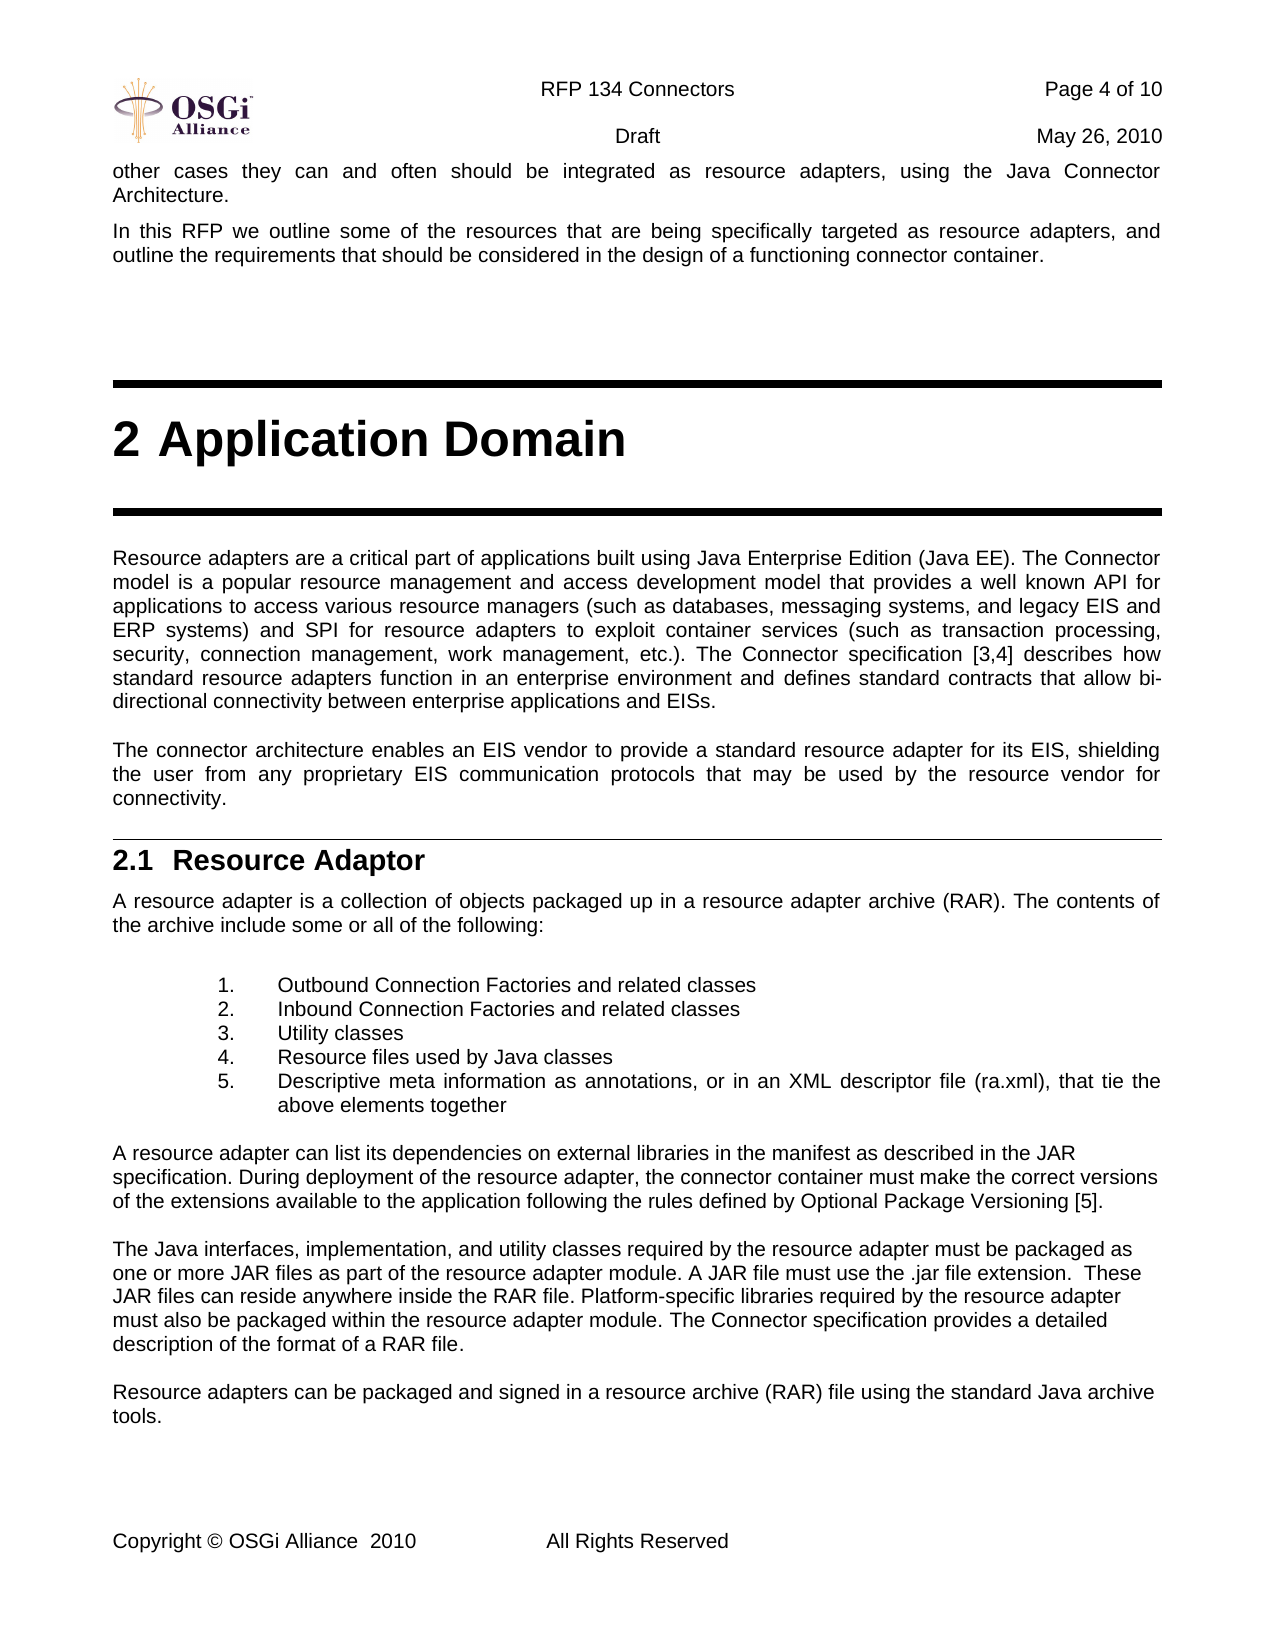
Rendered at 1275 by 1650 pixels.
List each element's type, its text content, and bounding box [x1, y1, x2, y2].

text other cases they can and often should be integrated as resource adapters, using the Java Connector Architecture. [112, 159, 1162, 207]
list Utility classes [217, 1021, 1162, 1045]
text The connector architecture enables an EIS vendor to provide a standard resource adapter for its EIS, shielding the user from any proprietary EIS communication protocols that may be used by the resource vendor for connectivity. [112, 738, 1162, 810]
picture [114, 78, 254, 143]
text In this RFP we outline some of the resources that are being specifically targeted as resource adapters, and outline the requirements that should be considered in the design of a functioning connector container. [112, 219, 1162, 267]
subtitle Resource Adaptor [112, 840, 1162, 876]
list Resource files used by Java classes [217, 1045, 1162, 1069]
text Resource adapters can be packaged and signed in a resource archive (RAR) file using the standard Java archive tools. [112, 1380, 1162, 1428]
text A resource adapter is a collection of objects packaged up in a resource adapter archive (RAR). The contents of the archive include some or all of the following: [112, 888, 1162, 936]
list Descriptive meta information as annotations, or in an XML descriptor file (ra.xml), that tie the above elements together [217, 1069, 1162, 1117]
list Inbound Connection Factories and related classes [217, 997, 1162, 1021]
subtitle Application Domain [112, 381, 1162, 516]
text Resource adapters are a critical part of applications built using Java Enterprise Edition (Java EE). The Connector model is a popular resource management and access development model that provides a well known API for applications to access various resource managers (such as databases, messaging systems, and legacy EIS and ERP systems) and SPI for resource adapters to exploit container services (such as transaction processing, security, connection management, work management, etc.). The Connector specification [3,4] describes how standard resource adapters function in an enterprise environment and defines standard contracts that allow bi-directional connectivity between enterprise applications and EISs. [112, 546, 1162, 713]
text A resource adapter can list its dependencies on external libraries in the manifest as described in the JAR specification. During deployment of the resource adapter, the connector container must make the correct versions of the extensions available to the application following the rules defined by Optional Package Versioning [5]. [112, 1141, 1162, 1212]
list Outbound Connection Factories and related classes [217, 973, 1162, 997]
text The Java interfaces, implementation, and utility classes required by the resource adapter must be packaged as one or more JAR files as part of the resource adapter module. A JAR file must use the .jar file extension. These JAR files can reside anywhere inside the RAR file. Platform-specific libraries required by the resource adapter must also be packaged within the resource adapter module. The Connector specification provides a detailed description of the format of a RAR file. [112, 1236, 1162, 1356]
